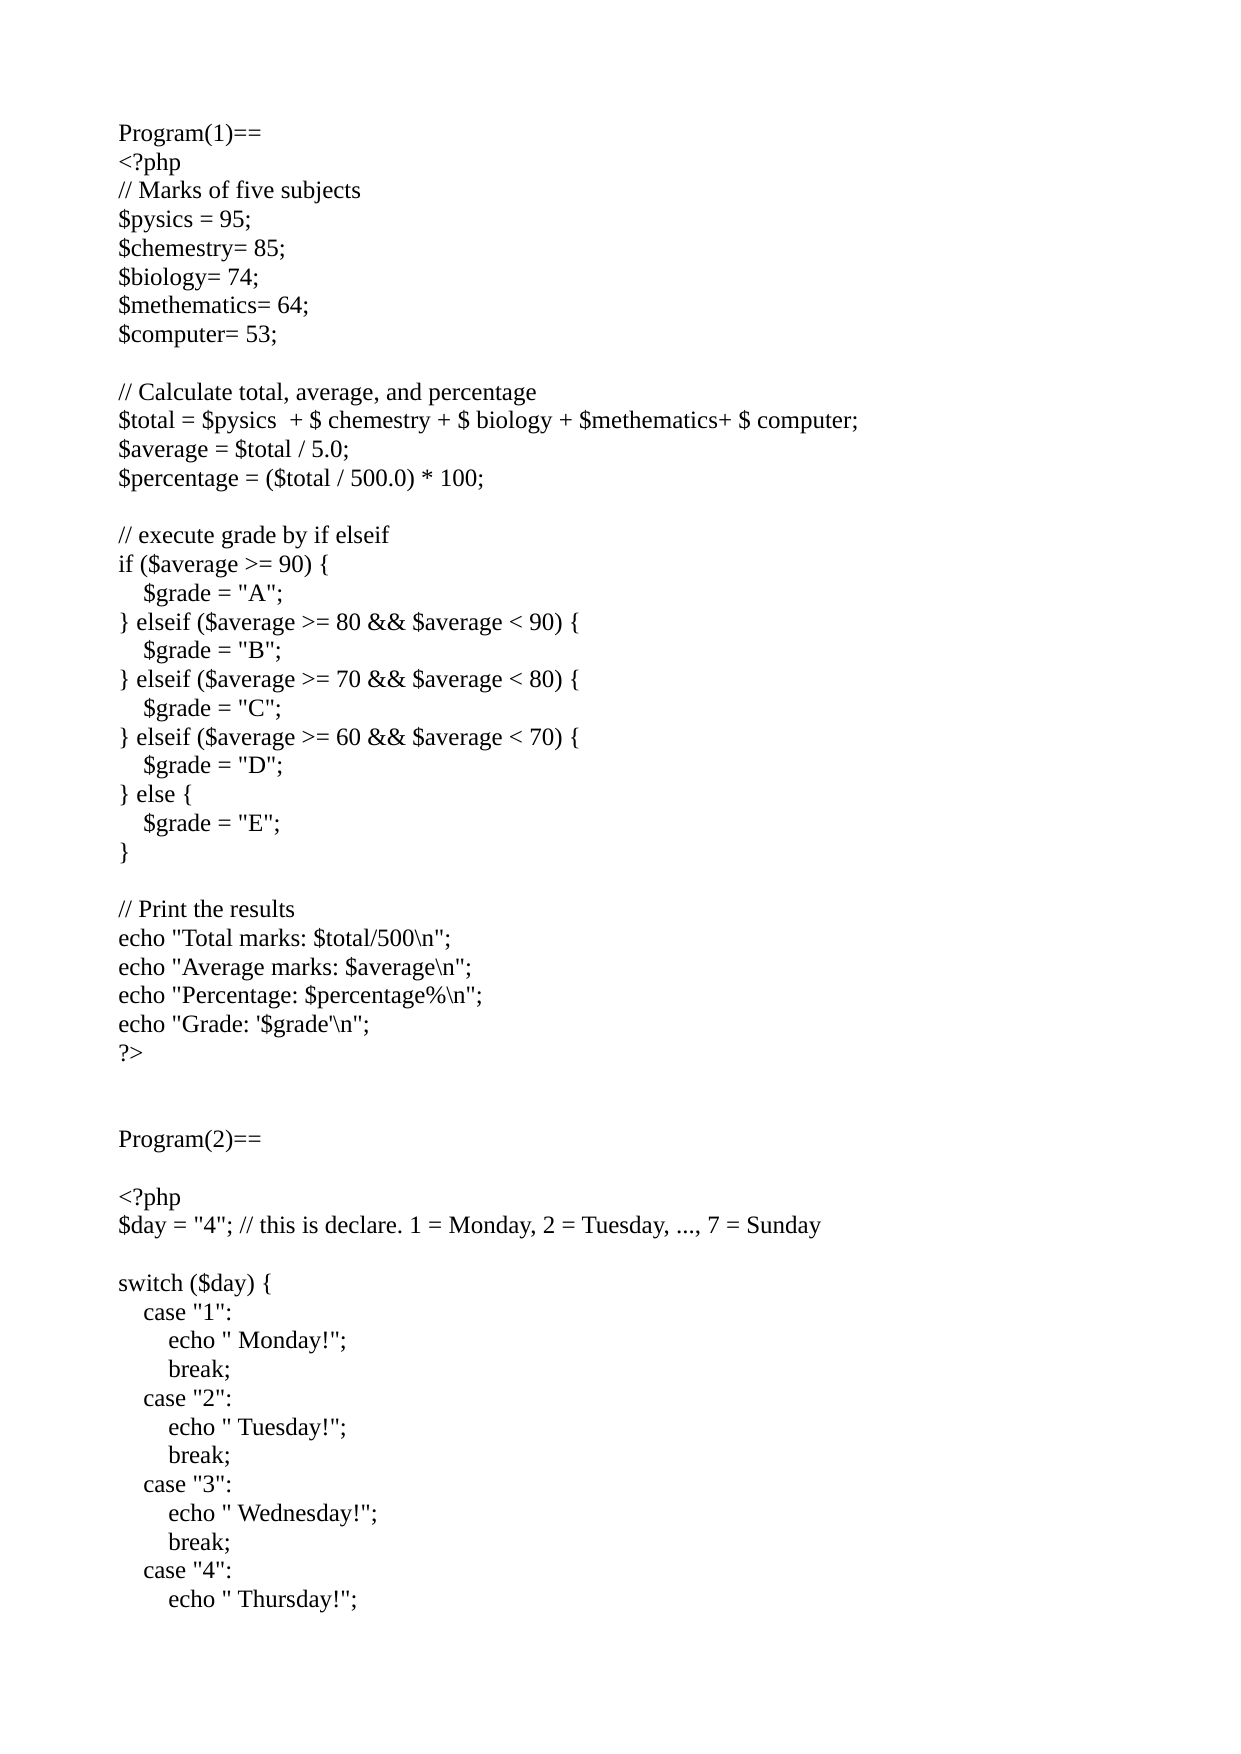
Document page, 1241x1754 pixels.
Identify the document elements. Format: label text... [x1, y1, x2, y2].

text echo " Wednesday!"; [118, 1498, 1122, 1527]
text echo "Average marks: $average\n"; [118, 952, 1122, 981]
text // execute grade by if elseif [118, 521, 1122, 549]
text $grade = "E"; [118, 808, 1122, 837]
text <?php [118, 1182, 1122, 1211]
text $percentage = ($total / 500.0) * 100; [118, 463, 1122, 492]
text echo "Percentage: $percentage%\n"; [118, 981, 1122, 1009]
text } elseif ($average >= 80 && $average < 90) { [118, 607, 1122, 636]
text } else { [118, 779, 1122, 808]
text $grade = "B"; [118, 636, 1122, 664]
text echo " Thursday!"; [118, 1584, 1122, 1613]
text break; [118, 1354, 1122, 1383]
text break; [118, 1441, 1122, 1469]
text $day = "4"; // this is declare. 1 = Monday, 2 = Tuesday, ..., 7 = Sunday [118, 1211, 1122, 1239]
text echo " Tuesday!"; [118, 1412, 1122, 1441]
text echo "Grade: '$grade'\n"; [118, 1009, 1122, 1038]
text $methematics= 64; [118, 291, 1122, 319]
text $grade = "C"; [118, 693, 1122, 722]
text ?> [118, 1038, 1122, 1067]
text $computer= 53; [118, 319, 1122, 348]
text echo "Total marks: $total/500\n"; [118, 923, 1122, 952]
text $chemestry= 85; [118, 233, 1122, 262]
text if ($average >= 90) { [118, 549, 1122, 578]
text // Print the results [118, 894, 1122, 923]
text } [118, 837, 1122, 866]
text <?php [118, 147, 1122, 176]
text $pysics = 95; [118, 204, 1122, 233]
text Program(1)== [118, 118, 1122, 147]
text $total = $pysics + $ chemestry + $ biology + $methematics+ $ computer; [118, 406, 1122, 434]
text $grade = "D"; [118, 751, 1122, 779]
text echo " Monday!"; [118, 1326, 1122, 1354]
text } elseif ($average >= 70 && $average < 80) { [118, 664, 1122, 693]
text case "1": [118, 1297, 1122, 1326]
text switch ($day) { [118, 1268, 1122, 1297]
text // Marks of five subjects [118, 176, 1122, 204]
text $average = $total / 5.0; [118, 434, 1122, 463]
text case "3": [118, 1469, 1122, 1498]
text case "2": [118, 1383, 1122, 1412]
text Program(2)== [118, 1124, 1122, 1153]
text break; [118, 1527, 1122, 1556]
text $grade = "A"; [118, 578, 1122, 607]
text } elseif ($average >= 60 && $average < 70) { [118, 722, 1122, 751]
text // Calculate total, average, and percentage [118, 377, 1122, 406]
text case "4": [118, 1556, 1122, 1584]
text $biology= 74; [118, 262, 1122, 291]
